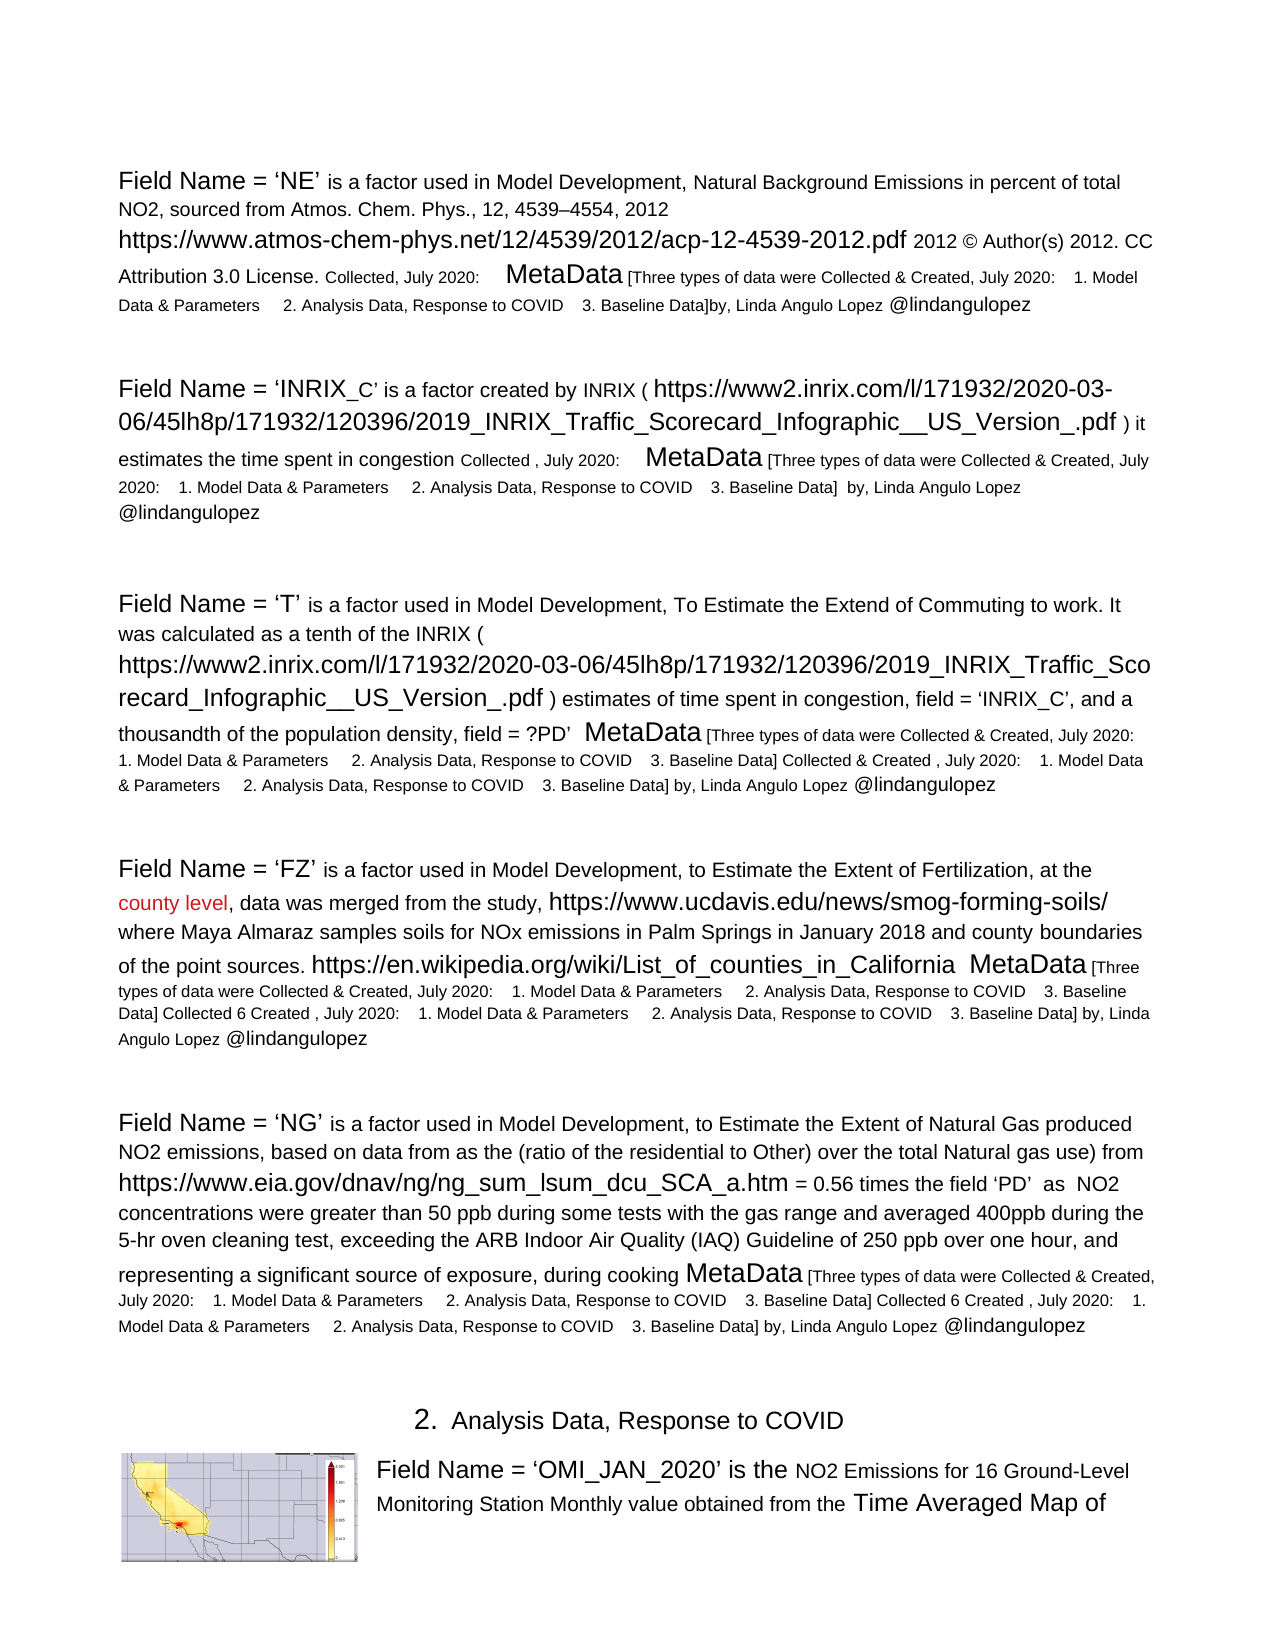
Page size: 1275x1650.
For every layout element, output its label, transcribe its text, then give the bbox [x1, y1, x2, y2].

picture [121, 1453, 358, 1562]
text Field Name = ‘NE’ is a factor used in Model Development, Natural Background Emissions in percent of total NO2, sourced from Atmos. Chem. Phys., 12, 4539–4554, 2012 https://www.atmos-chem-phys.net/12/4539/2012/acp-12-4539-2012.pdf 2012 © Author(s) 2012. CC Attribution 3.0 License. Collected, July 2020: MetaData [Three types of data were Collected & Created, July 2020: 1. Model Data & Parameters 2. Analysis Data, Response to COVID 3. Baseline Data]by, Linda Angulo Lopez @lindangulopez [118, 166, 1157, 316]
text Field Name = ‘T’ is a factor used in Model Development, To Estimate the Extend of Commuting to work. It was calculated as a tenth of the INRIX ( https://www2.inrix.com/l/171932/2020-03-06/45lh8p/171932/120396/2019_INRIX_Traffic_Scorecard_Infographic__US_Version_.pdf ) estimates of time spent in congestion, field = ‘INRIX_C’, and a thousandth of the population density, field = ?PD’ MetaData [Three types of data were Collected & Created, July 2020: 1. Model Data & Parameters 2. Analysis Data, Response to COVID 3. Baseline Data] Collected & Created , July 2020: 1. Model Data & Parameters 2. Analysis Data, Response to COVID 3. Baseline Data] by, Linda Angulo Lopez @lindangulopez [118, 589, 1157, 796]
list Analysis Data, Response to COVID [156, 1402, 1157, 1435]
text Field Name = ‘FZ’ is a factor used in Model Development, to Estimate the Extent of Fertilization, at the county level, data was merged from the study, https://www.ucdavis.edu/news/smog-forming-soils/ where Maya Almaraz samples soils for NOx emissions in Palm Springs in January 2018 and county boundaries of the point sources. https://en.wikipedia.org/wiki/List_of_counties_in_California MetaData [Three types of data were Collected & Created, July 2020: 1. Model Data & Parameters 2. Analysis Data, Response to COVID 3. Baseline Data] Collected 6 Created , July 2020: 1. Model Data & Parameters 2. Analysis Data, Response to COVID 3. Baseline Data] by, Linda Angulo Lopez @lindangulopez [118, 854, 1157, 1049]
text Field Name = ‘INRIX_C’ is a factor created by INRIX ( https://www2.inrix.com/l/171932/2020-03-06/45lh8p/171932/120396/2019_INRIX_Traffic_Scorecard_Infographic__US_Version_.pdf ) it estimates the time spent in congestion Collected , July 2020: MetaData [Three types of data were Collected & Created, July 2020: 1. Model Data & Parameters 2. Analysis Data, Response to COVID 3. Baseline Data] by, Linda Angulo Lopez @lindangulopez [118, 374, 1157, 524]
text Field Name = ‘NG’ is a factor used in Model Development, to Estimate the Extent of Natural Gas produced NO2 emissions, based on data from as the (ratio of the residential to Other) over the total Natural gas use) from https://www.eia.gov/dnav/ng/ng_sum_lsum_dcu_SCA_a.htm = 0.56 times the field ‘PD’ as NO2 concentrations were greater than 50 ppb during some tests with the gas range and averaged 400ppb during the 5-hr oven cleaning test, exceeding the ARB Indoor Air Quality (IAQ) Guideline of 250 ppb over one hour, and representing a significant source of exposure, during cooking MetaData [Three types of data were Collected & Created, July 2020: 1. Model Data & Parameters 2. Analysis Data, Response to COVID 3. Baseline Data] Collected 6 Created , July 2020: 1. Model Data & Parameters 2. Analysis Data, Response to COVID 3. Baseline Data] by, Linda Angulo Lopez @lindangulopez [118, 1108, 1157, 1336]
text Field Name = ‘OMI_JAN_2020’ is the NO2 Emissions for 16 Ground-Level Monitoring Station Monthly value obtained from the Time Averaged Map of [358, 1455, 1157, 1517]
